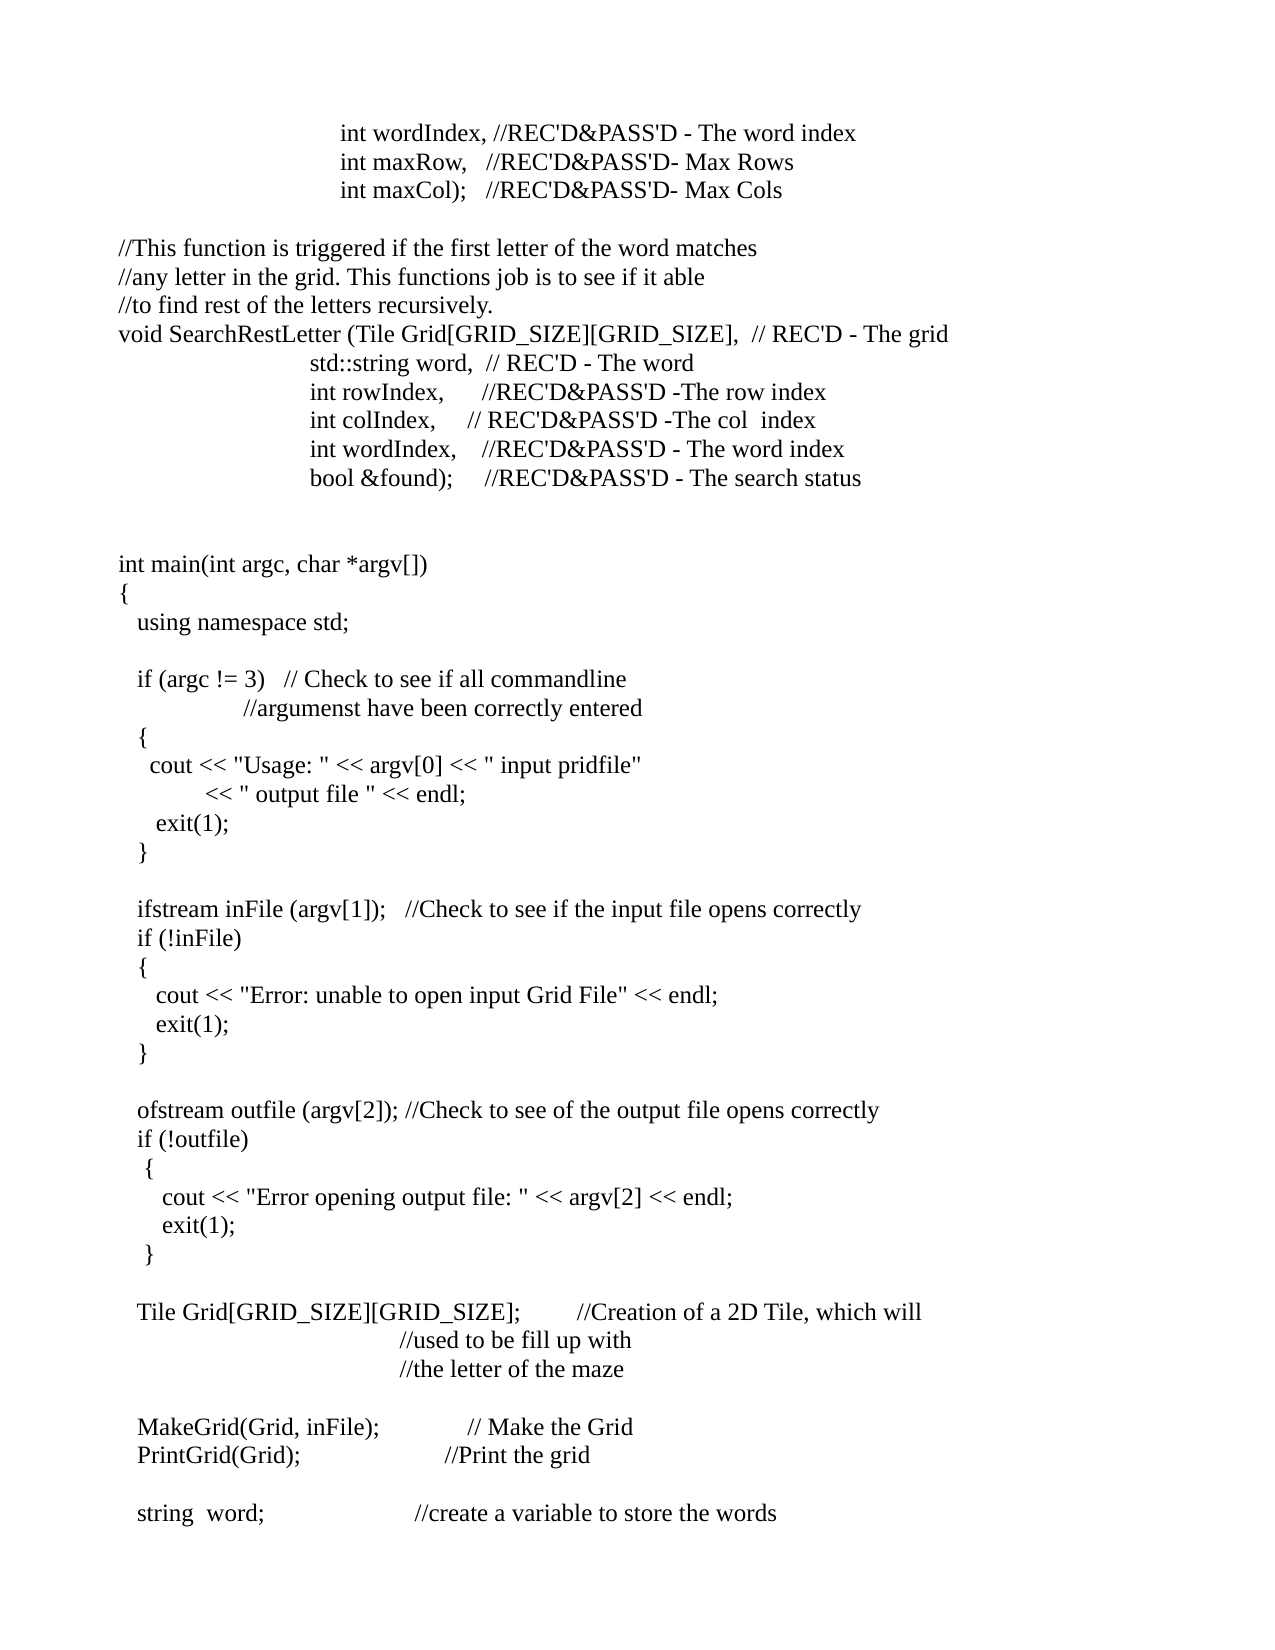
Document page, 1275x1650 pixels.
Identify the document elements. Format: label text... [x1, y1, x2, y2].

text } [118, 1239, 1157, 1268]
text { [118, 722, 1157, 751]
text using namespace std; [118, 607, 1157, 636]
text //This function is triggered if the first letter of the word matches [118, 233, 1157, 262]
text //any letter in the grid. This functions job is to see if it able [118, 262, 1157, 291]
text cout << "Usage: " << argv[0] << " input pridfile" [118, 751, 1157, 779]
text int main(int argc, char *argv[]) [118, 549, 1157, 578]
text //used to be fill up with [118, 1326, 1157, 1354]
text //to find rest of the letters recursively. [118, 291, 1157, 319]
text int rowIndex, //REC'D&PASS'D -The row index [118, 377, 1157, 406]
text //the letter of the maze [118, 1354, 1157, 1383]
text cout << "Error: unable to open input Grid File" << endl; [118, 981, 1157, 1009]
text int maxRow, //REC'D&PASS'D- Max Rows [118, 147, 1157, 176]
text << " output file " << endl; [118, 779, 1157, 808]
text if (argc != 3) // Check to see if all commandline [118, 664, 1157, 693]
text //argumenst have been correctly entered [118, 693, 1157, 722]
text int wordIndex, //REC'D&PASS'D - The word index [118, 434, 1157, 463]
text ifstream inFile (argv[1]); //Check to see if the input file opens correctly [118, 894, 1157, 923]
text bool &found); //REC'D&PASS'D - The search status [118, 463, 1157, 492]
text string word; //create a variable to store the words [118, 1498, 1157, 1527]
text { [118, 1153, 1157, 1182]
text ofstream outfile (argv[2]); //Check to see of the output file opens correctly [118, 1096, 1157, 1124]
text if (!outfile) [118, 1124, 1157, 1153]
text void SearchRestLetter (Tile Grid[GRID_SIZE][GRID_SIZE], // REC'D - The grid [118, 319, 1157, 348]
text { [118, 578, 1157, 607]
text std::string word, // REC'D - The word [118, 348, 1157, 377]
text if (!inFile) [118, 923, 1157, 952]
text MakeGrid(Grid, inFile); // Make the Grid [118, 1412, 1157, 1441]
text int wordIndex, //REC'D&PASS'D - The word index [118, 118, 1157, 147]
text exit(1); [118, 808, 1157, 837]
text PrintGrid(Grid); //Print the grid [118, 1441, 1157, 1469]
text int maxCol); //REC'D&PASS'D- Max Cols [118, 176, 1157, 204]
text exit(1); [118, 1211, 1157, 1239]
text } [118, 1038, 1157, 1067]
text exit(1); [118, 1009, 1157, 1038]
text Tile Grid[GRID_SIZE][GRID_SIZE]; //Creation of a 2D Tile, which will [118, 1297, 1157, 1326]
text } [118, 837, 1157, 866]
text { [118, 952, 1157, 981]
text cout << "Error opening output file: " << argv[2] << endl; [118, 1182, 1157, 1211]
text int colIndex, // REC'D&PASS'D -The col index [118, 406, 1157, 434]
